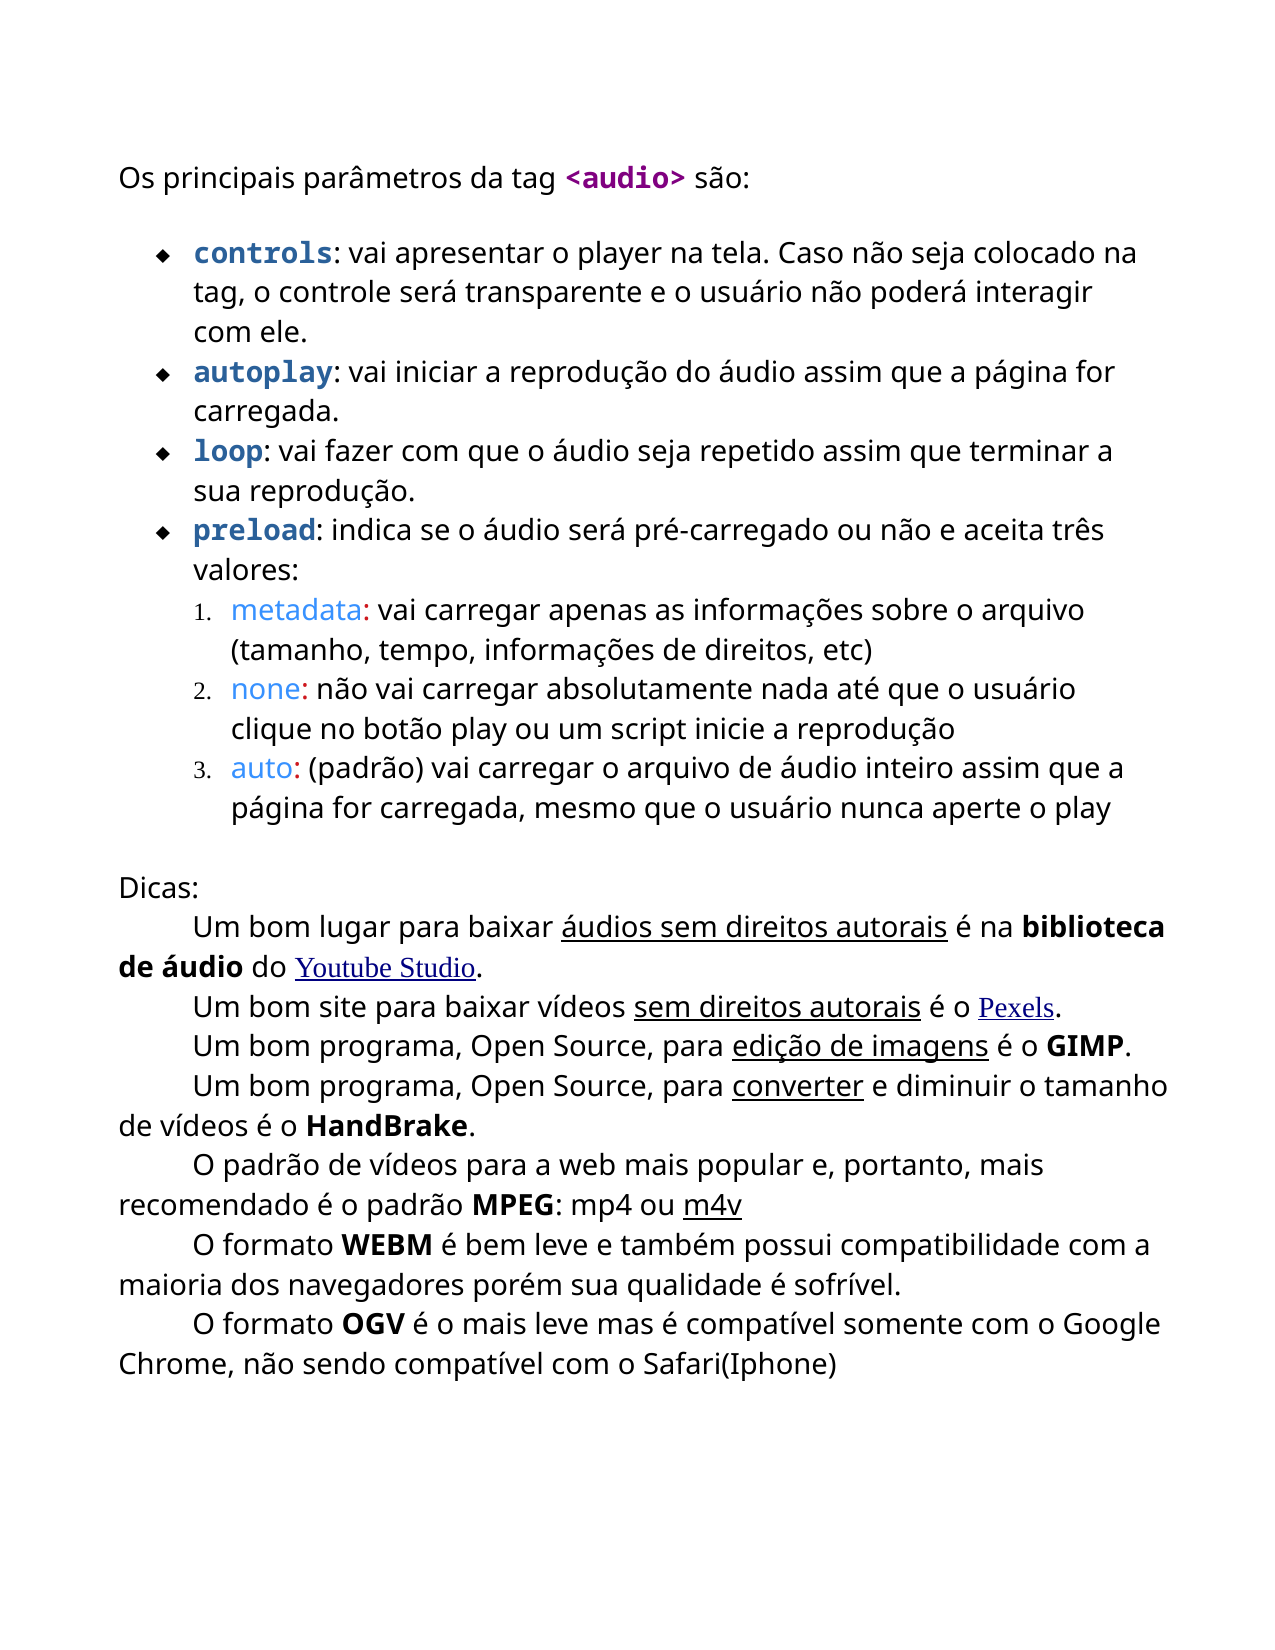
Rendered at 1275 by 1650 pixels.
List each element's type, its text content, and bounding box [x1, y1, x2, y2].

text O formato WEBM é bem leve e também possui compatibilidade com a maioria dos navegadores porém sua qualidade é sofrível. [118, 1224, 1198, 1303]
list preload: indica se o áudio será pré-carregado ou não e aceita três valores: [156, 510, 1157, 589]
text Dicas: [118, 867, 1198, 907]
list auto: (padrão) vai carregar o arquivo de áudio inteiro assim que a página for carregada, mesmo que o usuário nunca aperte o play [193, 748, 1157, 827]
text O padrão de vídeos para a web mais popular e, portanto, mais recomendado é o padrão MPEG: mp4 ou m4v [118, 1145, 1198, 1224]
list autoplay: vai iniciar a reprodução do áudio assim que a página for carregada. [156, 351, 1157, 430]
list loop: vai fazer com que o áudio seja repetido assim que terminar a sua reprodução. [156, 430, 1157, 510]
text Um bom lugar para baixar áudios sem direitos autorais é na biblioteca de áudio do Youtube Studio. [118, 907, 1198, 986]
list controls: vai apresentar o player na tela. Caso não seja colocado na tag, o controle será transparente e o usuário não poderá interagir com ele. [156, 232, 1157, 351]
text O formato OGV é o mais leve mas é compatível somente com o Google Chrome, não sendo compatível com o Safari(Iphone) [118, 1303, 1198, 1383]
text Um bom site para baixar vídeos sem direitos autorais é o Pexels. [118, 986, 1198, 1026]
list none: não vai carregar absolutamente nada até que o usuário clique no botão play ou um script inicie a reprodução [193, 668, 1157, 748]
list metadata: vai carregar apenas as informações sobre o arquivo (tamanho, tempo, informações de direitos, etc) [193, 589, 1157, 668]
text Um bom programa, Open Source, para edição de imagens é o GIMP. [118, 1026, 1198, 1065]
text Um bom programa, Open Source, para converter e diminuir o tamanho de vídeos é o HandBrake. [118, 1065, 1198, 1145]
text Os principais parâmetros da tag <audio> são: [118, 158, 1198, 197]
